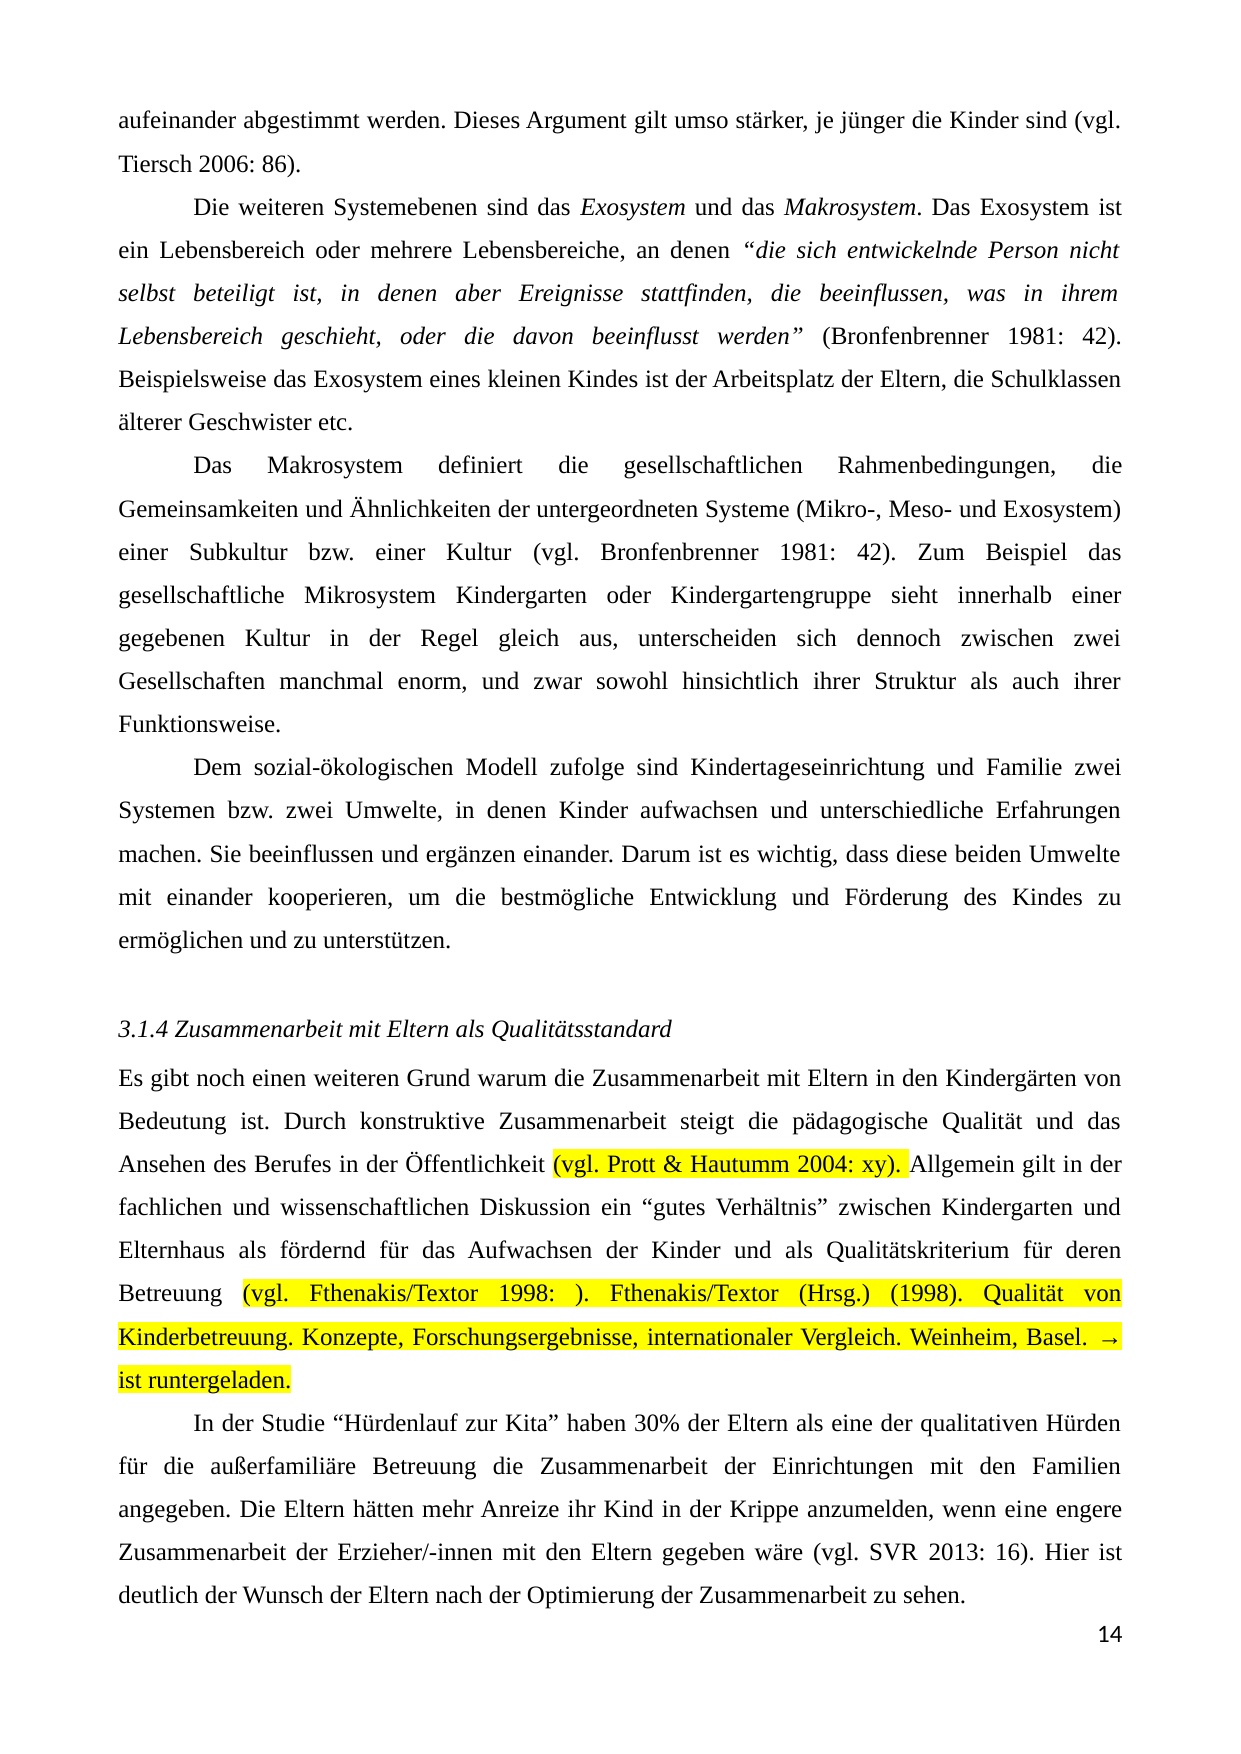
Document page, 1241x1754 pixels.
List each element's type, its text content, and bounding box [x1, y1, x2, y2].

text aufeinander abgestimmt werden. Dieses Argument gilt umso stärker, je jünger die Kinder sind (vgl. Tiersch 2006: 86). [118, 106, 1122, 177]
text Es gibt noch einen weiteren Grund warum die Zusammenarbeit mit Eltern in den Kindergärten von Bedeutung ist. Durch konstruktive Zusammenarbeit steigt die pädagogische Qualität und das Ansehen des Berufes in der Öffentlichkeit (vgl. Prott & Hautumm 2004: xy). Allgemein gilt in der fachlichen und wissenschaftlichen Diskussion ein “gutes Verhältnis” zwischen Kindergarten und Elternhaus als fördernd für das Aufwachsen der Kinder und als Qualitätskriterium für deren Betreuung (vgl. Fthenakis/Textor 1998: ). Fthenakis/Textor (Hrsg.) (1998). Qualität von Kinderbetreuung. Konzepte, Forschungsergebnisse, internationaler Vergleich. Weinheim, Basel. → ist runtergeladen. [118, 1063, 1122, 1393]
text Das Makrosystem definiert die gesellschaftlichen Rahmenbedingungen, die Gemeinsamkeiten und Ähnlichkeiten der untergeordneten Systeme (Mikro-, Meso- und Exosystem) einer Subkultur bzw. einer Kultur (vgl. Bronfenbrenner 1981: 42). Zum Beispiel das gesellschaftliche Mikrosystem Kindergarten oder Kindergartengruppe sieht innerhalb einer gegebenen Kultur in der Regel gleich aus, unterscheiden sich dennoch zwischen zwei Gesellschaften manchmal enorm, und zwar sowohl hinsichtlich ihrer Struktur als auch ihrer Funktionsweise. [118, 451, 1122, 738]
text Dem sozial-ökologischen Modell zufolge sind Kindertageseinrichtung und Familie zwei Systemen bzw. zwei Umwelte, in denen Kinder aufwachsen und unterschiedliche Erfahrungen machen. Sie beeinflussen und ergänzen einander. Darum ist es wichtig, dass diese beiden Umwelte mit einander kooperieren, um die bestmögliche Entwicklung und Förderung des Kindes zu ermöglichen und zu unterstützen. [118, 752, 1122, 954]
text In der Studie “Hürdenlauf zur Kita” haben 30% der Eltern als eine der qualitativen Hürden für die außerfamiliäre Betreuung die Zusammenarbeit der Einrichtungen mit den Familien angegeben. Die Eltern hätten mehr Anreize ihr Kind in der Krippe anzumelden, wenn eine engere Zusammenarbeit der Erzieher/-innen mit den Eltern gegeben wäre (vgl. SVR 2013: 16). Hier ist deutlich der Wunsch der Eltern nach der Optimierung der Zusammenarbeit zu sehen. [118, 1408, 1122, 1609]
text 3.1.4 Zusammenarbeit mit Eltern als Qualitätsstandard [118, 1014, 1122, 1042]
text Die weiteren Systemebenen sind das Exosystem und das Makrosystem. Das Exosystem ist ein Lebensbereich oder mehrere Lebensbereiche, an denen “die sich entwickelnde Person nicht selbst beteiligt ist, in denen aber Ereignisse stattfinden, die beeinflussen, was in ihrem Lebensbereich geschieht, oder die davon beeinflusst werden” (Bronfenbrenner 1981: 42). Beispielsweise das Exosystem eines kleinen Kindes ist der Arbeitsplatz der Eltern, die Schulklassen älterer Geschwister etc. [118, 192, 1122, 436]
